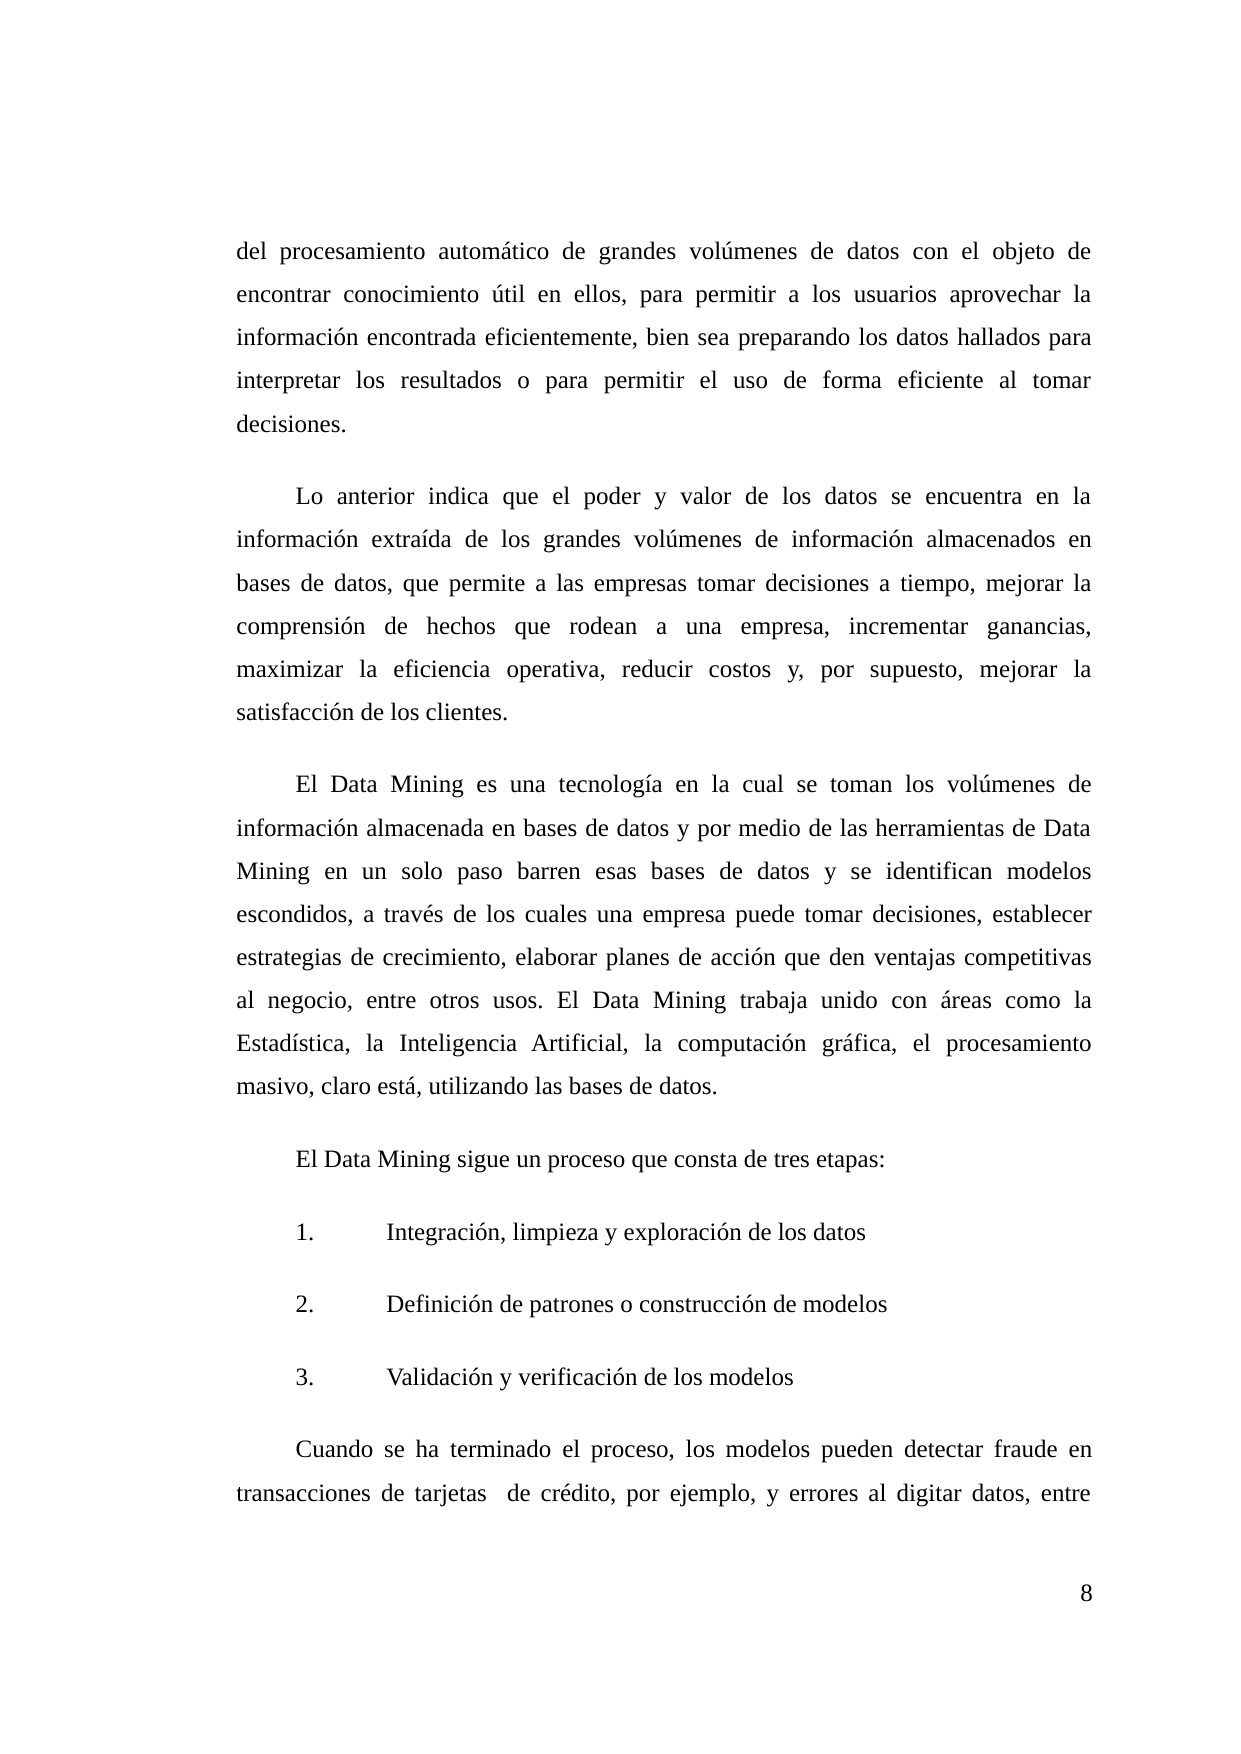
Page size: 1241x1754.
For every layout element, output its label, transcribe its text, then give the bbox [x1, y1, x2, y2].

text 3. Validación y verificación de los modelos [236, 1362, 1093, 1391]
text Cuando se ha terminado el proceso, los modelos pueden detectar fraude en transacciones de tarjetas de crédito, por ejemplo, y errores al digitar datos, entre [236, 1434, 1093, 1506]
text Lo anterior indica que el poder y valor de los datos se encuentra en la información extraída de los grandes volúmenes de información almacenados en bases de datos, que permite a las empresas tomar decisiones a tiempo, mejorar la comprensión de hechos que rodean a una empresa, incrementar ganancias, maximizar la eficiencia operativa, reducir costos y, por supuesto, mejorar la satisfacción de los clientes. [236, 481, 1093, 726]
text 2. Definición de patrones o construcción de modelos [236, 1289, 1093, 1318]
text El Data Mining sigue un proceso que consta de tres etapas: [236, 1144, 1093, 1173]
text 1. Integración, limpieza y exploración de los datos [236, 1217, 1093, 1245]
text del procesamiento automático de grandes volúmenes de datos con el objeto de encontrar conocimiento útil en ellos, para permitir a los usuarios aprovechar la información encontrada eficientemente, bien sea preparando los datos hallados para interpretar los resultados o para permitir el uso de forma eficiente al tomar decisiones. [236, 236, 1093, 437]
text El Data Mining es una tecnología en la cual se toman los volúmenes de información almacenada en bases de datos y por medio de las herramientas de Data Mining en un solo paso barren esas bases de datos y se identifican modelos escondidos, a través de los cuales una empresa puede tomar decisiones, establecer estrategias de crecimiento, elaborar planes de acción que den ventajas competitivas al negocio, entre otros usos. El Data Mining trabaja unido con áreas como la Estadística, la Inteligencia Artificial, la computación gráfica, el procesamiento masivo, claro está, utilizando las bases de datos. [236, 769, 1093, 1100]
